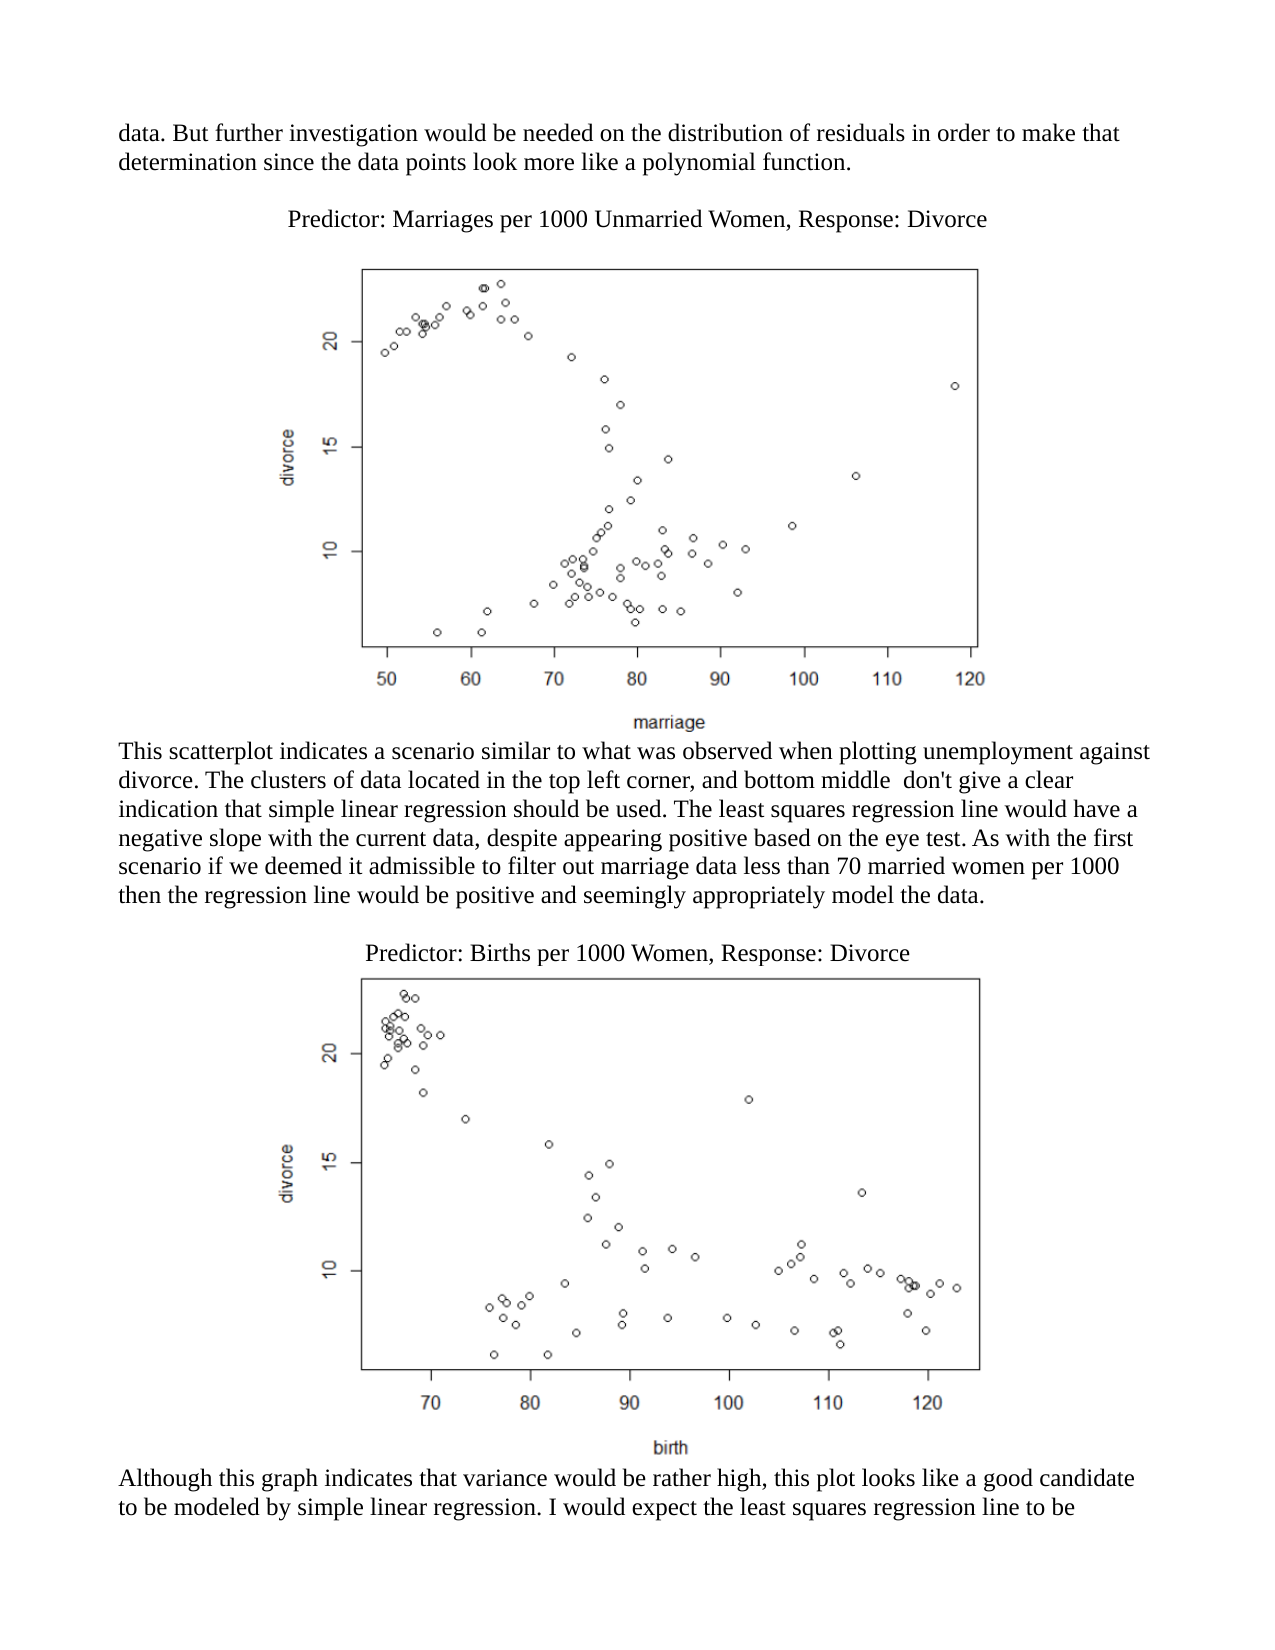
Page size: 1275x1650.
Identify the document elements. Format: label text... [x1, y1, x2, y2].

text This scatterplot indicates a scenario similar to what was observed when plotting unemployment against divorce. The clusters of data located in the top left corner, and bottom middle don't give a clear indication that simple linear regression should be used. The least squares regression line would have a negative slope with the current data, despite appearing positive based on the eye test. As with the first scenario if we deemed it admissible to filter out marriage data less than 70 married women per 1000 then the regression line would be positive and seemingly appropriately model the data. [118, 233, 1157, 909]
text Although this graph indicates that variance would be rather high, this plot looks like a good candidate to be modeled by simple linear regression. I would expect the least squares regression line to be [118, 966, 1157, 1520]
text Predictor: Marriages per 1000 Unmarried Women, Response: Divorce [118, 204, 1157, 233]
picture [277, 256, 998, 737]
text Predictor: Births per 1000 Women, Response: Divorce [118, 938, 1157, 966]
picture [275, 966, 1000, 1463]
text data. But further investigation would be needed on the distribution of residuals in order to make that determination since the data points look more like a polynomial function. [118, 118, 1157, 176]
